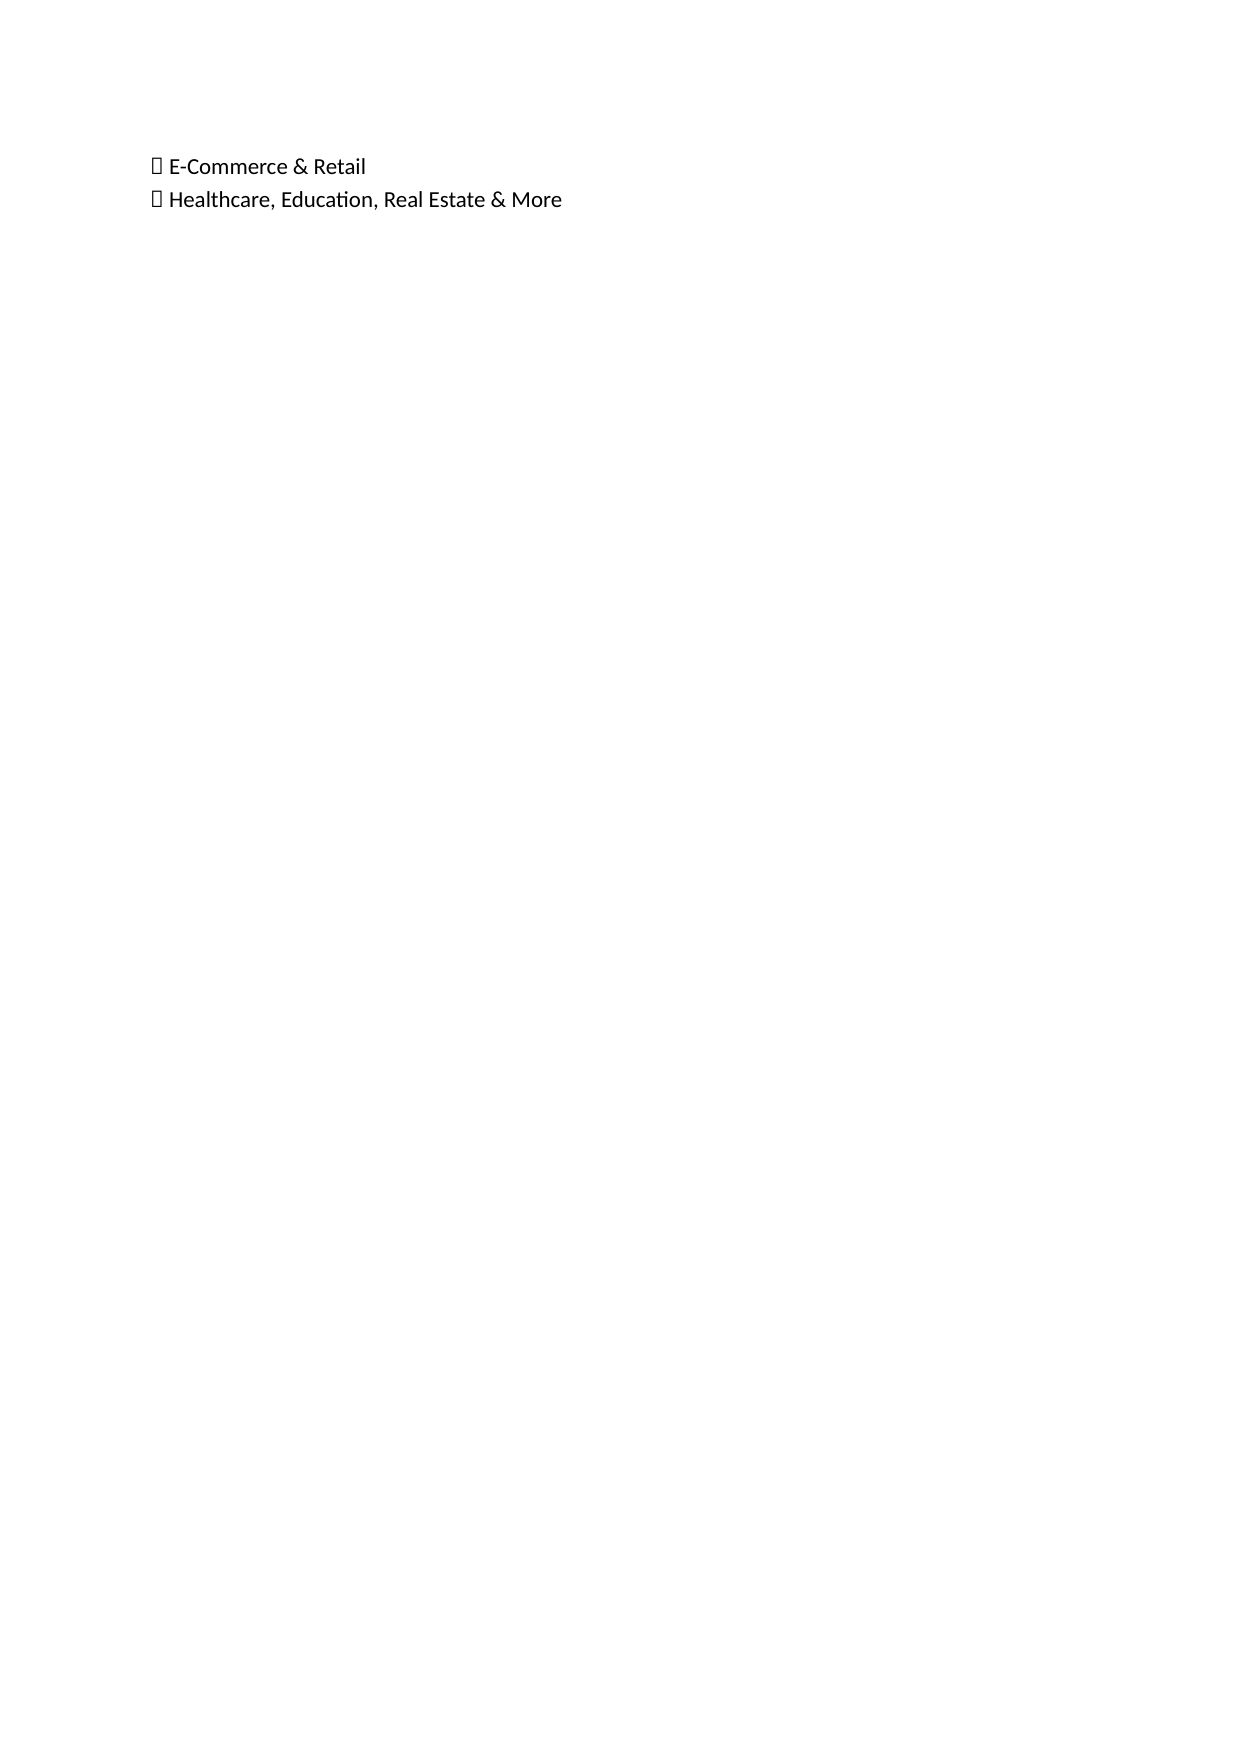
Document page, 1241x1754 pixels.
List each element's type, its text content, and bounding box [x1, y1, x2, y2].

text 📌 E-Commerce & Retail 📌 Healthcare, Education, Real Estate & More [150, 150, 1090, 215]
